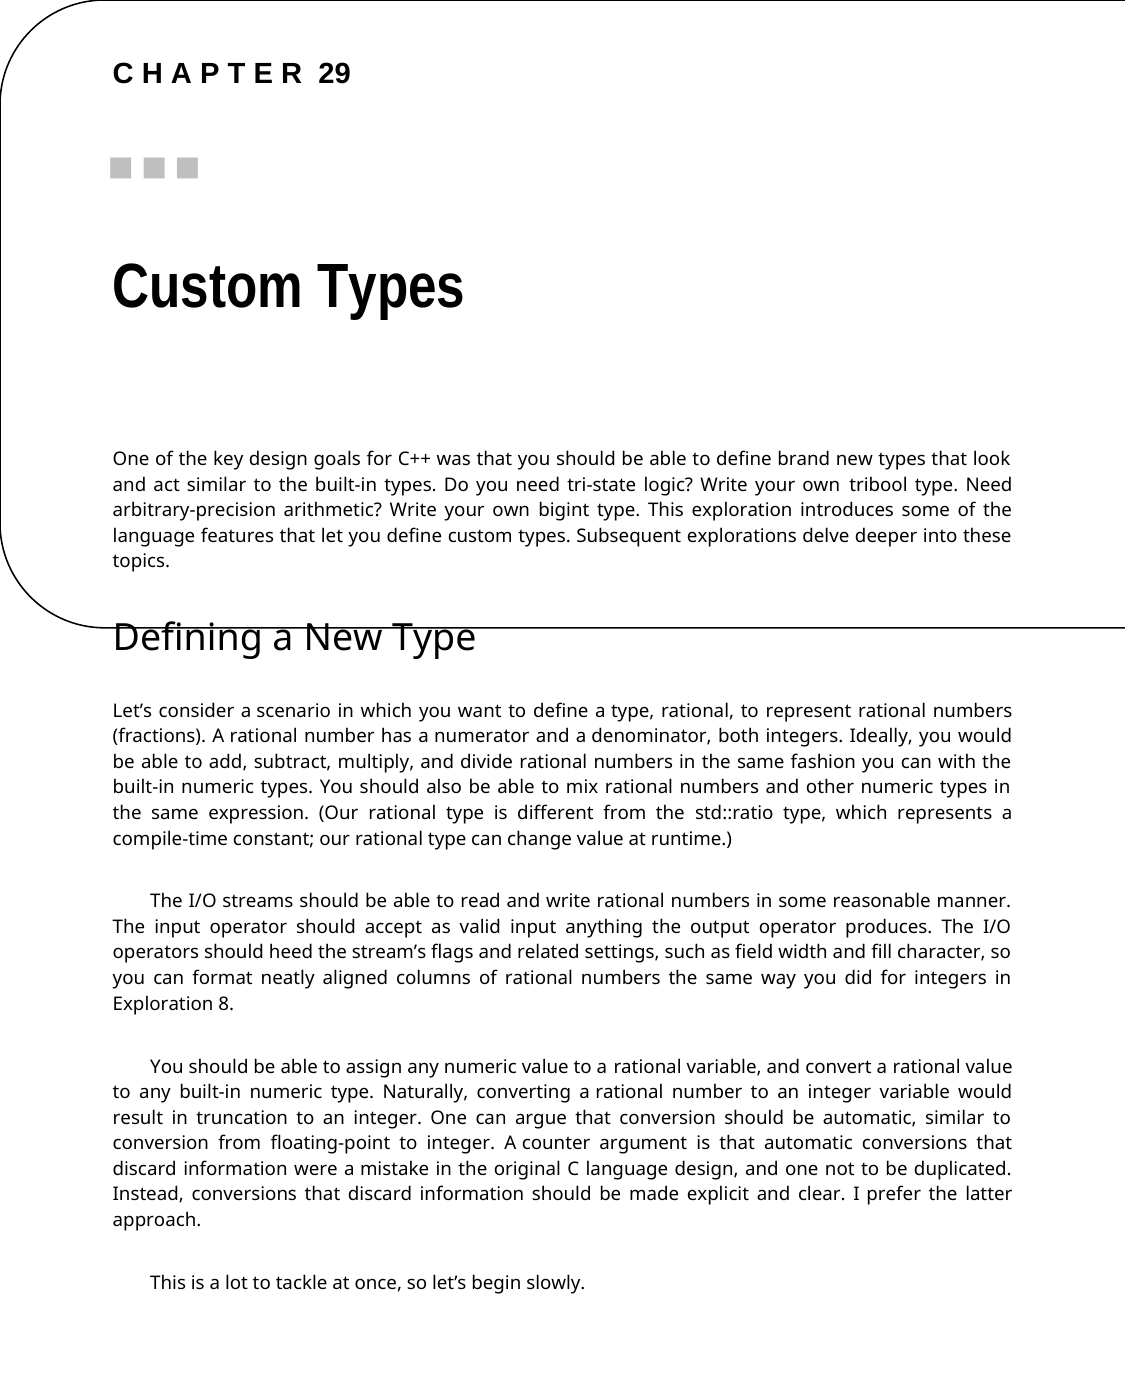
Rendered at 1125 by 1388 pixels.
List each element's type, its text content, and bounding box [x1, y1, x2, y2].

text You should be able to assign any numeric value to a rational variable, and convert a rational value to any built-in numeric type. Naturally, converting a rational number to an integer variable would result in truncation to an integer. One can argue that conversion should be automatic, similar to conversion from floating-point to integer. A counter argument is that automatic conversions that discard information were a mistake in the original C language design, and one not to be duplicated. Instead, conversions that discard information should be made explicit and clear. I prefer the latter approach. [112, 1053, 1012, 1232]
subtitle [112, 611, 1012, 627]
text Let’s consider a scenario in which you want to define a type, rational, to represent rational numbers (fractions). A rational number has a numerator and a denominator, both integers. Ideally, you would be able to add, subtract, multiply, and divide rational numbers in the same fashion you can with the built-in numeric types. You should also be able to mix rational numbers and other numeric types in the same expression. (Our rational type is different from the std::ratio type, which represents a compile-time constant; our rational type can change value at runtime.) [112, 697, 1012, 850]
text One of the key design goals for C++ was that you should be able to define brand new types that look and act similar to the built-in types. Do you need tri-state logic? Write your own tribool type. Need arbitrary-precision arithmetic? Write your own bigint type. This exploration introduces some of the language features that let you define custom types. Subsequent explorations delve deeper into these topics. [112, 446, 1012, 573]
text This is a lot to tackle at once, so let’s begin slowly. [112, 1269, 1012, 1294]
title Custom Types [112, 249, 1012, 321]
subtitle Defining a New Type [112, 629, 1012, 662]
text The I/O streams should be able to read and write rational numbers in some reasonable manner. The input operator should accept as valid input anything the output operator produces. The I/O operators should heed the stream’s flags and related settings, such as field width and fill character, so you can format neatly aligned columns of rational numbers the same way you did for integers in Exploration 8. [112, 888, 1012, 1015]
